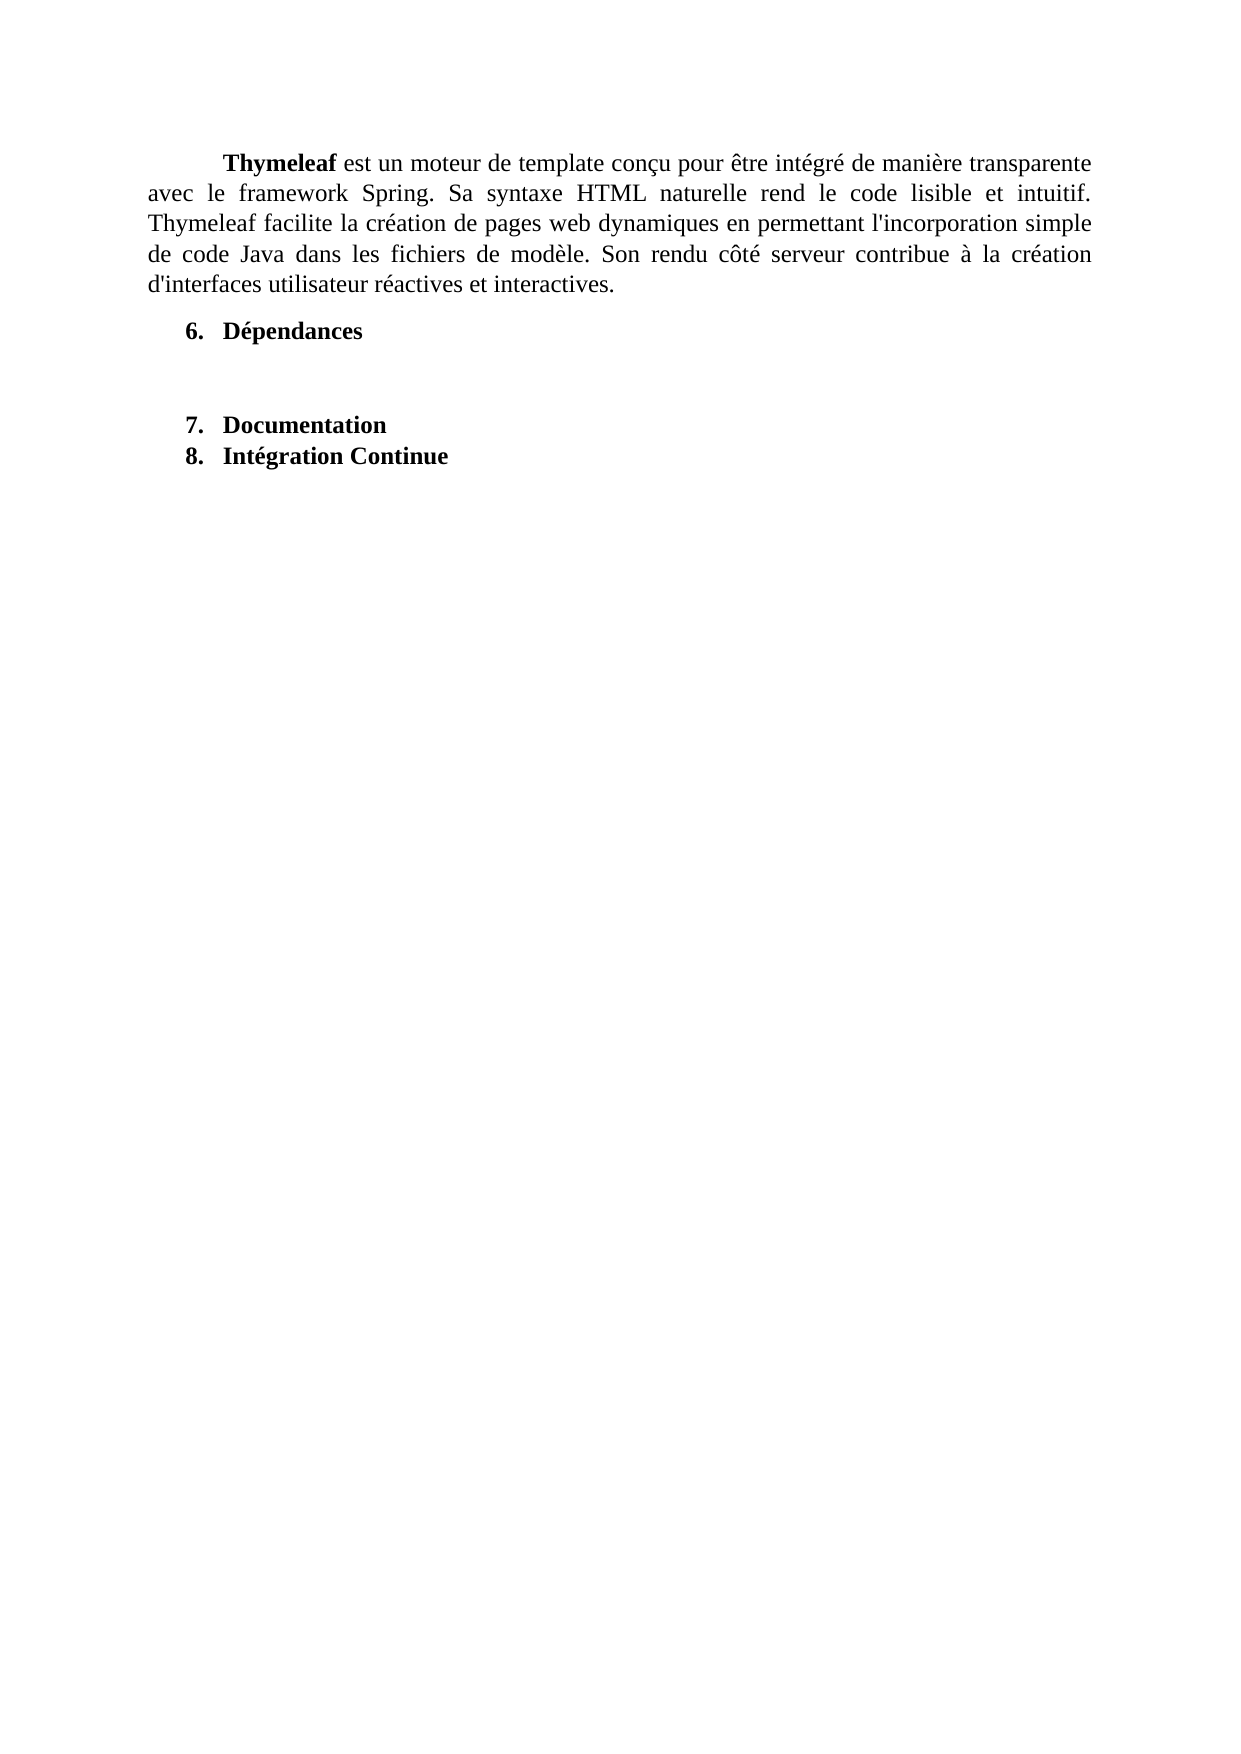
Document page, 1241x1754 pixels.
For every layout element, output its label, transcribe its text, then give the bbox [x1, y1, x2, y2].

text Thymeleaf est un moteur de template conçu pour être intégré de manière transparente avec le framework Spring. Sa syntaxe HTML naturelle rend le code lisible et intuitif. Thymeleaf facilite la création de pages web dynamiques en permettant l'incorporation simple de code Java dans les fichiers de modèle. Son rendu côté serveur contribue à la création d'interfaces utilisateur réactives et interactives. [148, 148, 1093, 298]
list Intégration Continue [185, 441, 1093, 470]
list Dépendances [185, 316, 1093, 345]
list Documentation [185, 411, 1093, 439]
